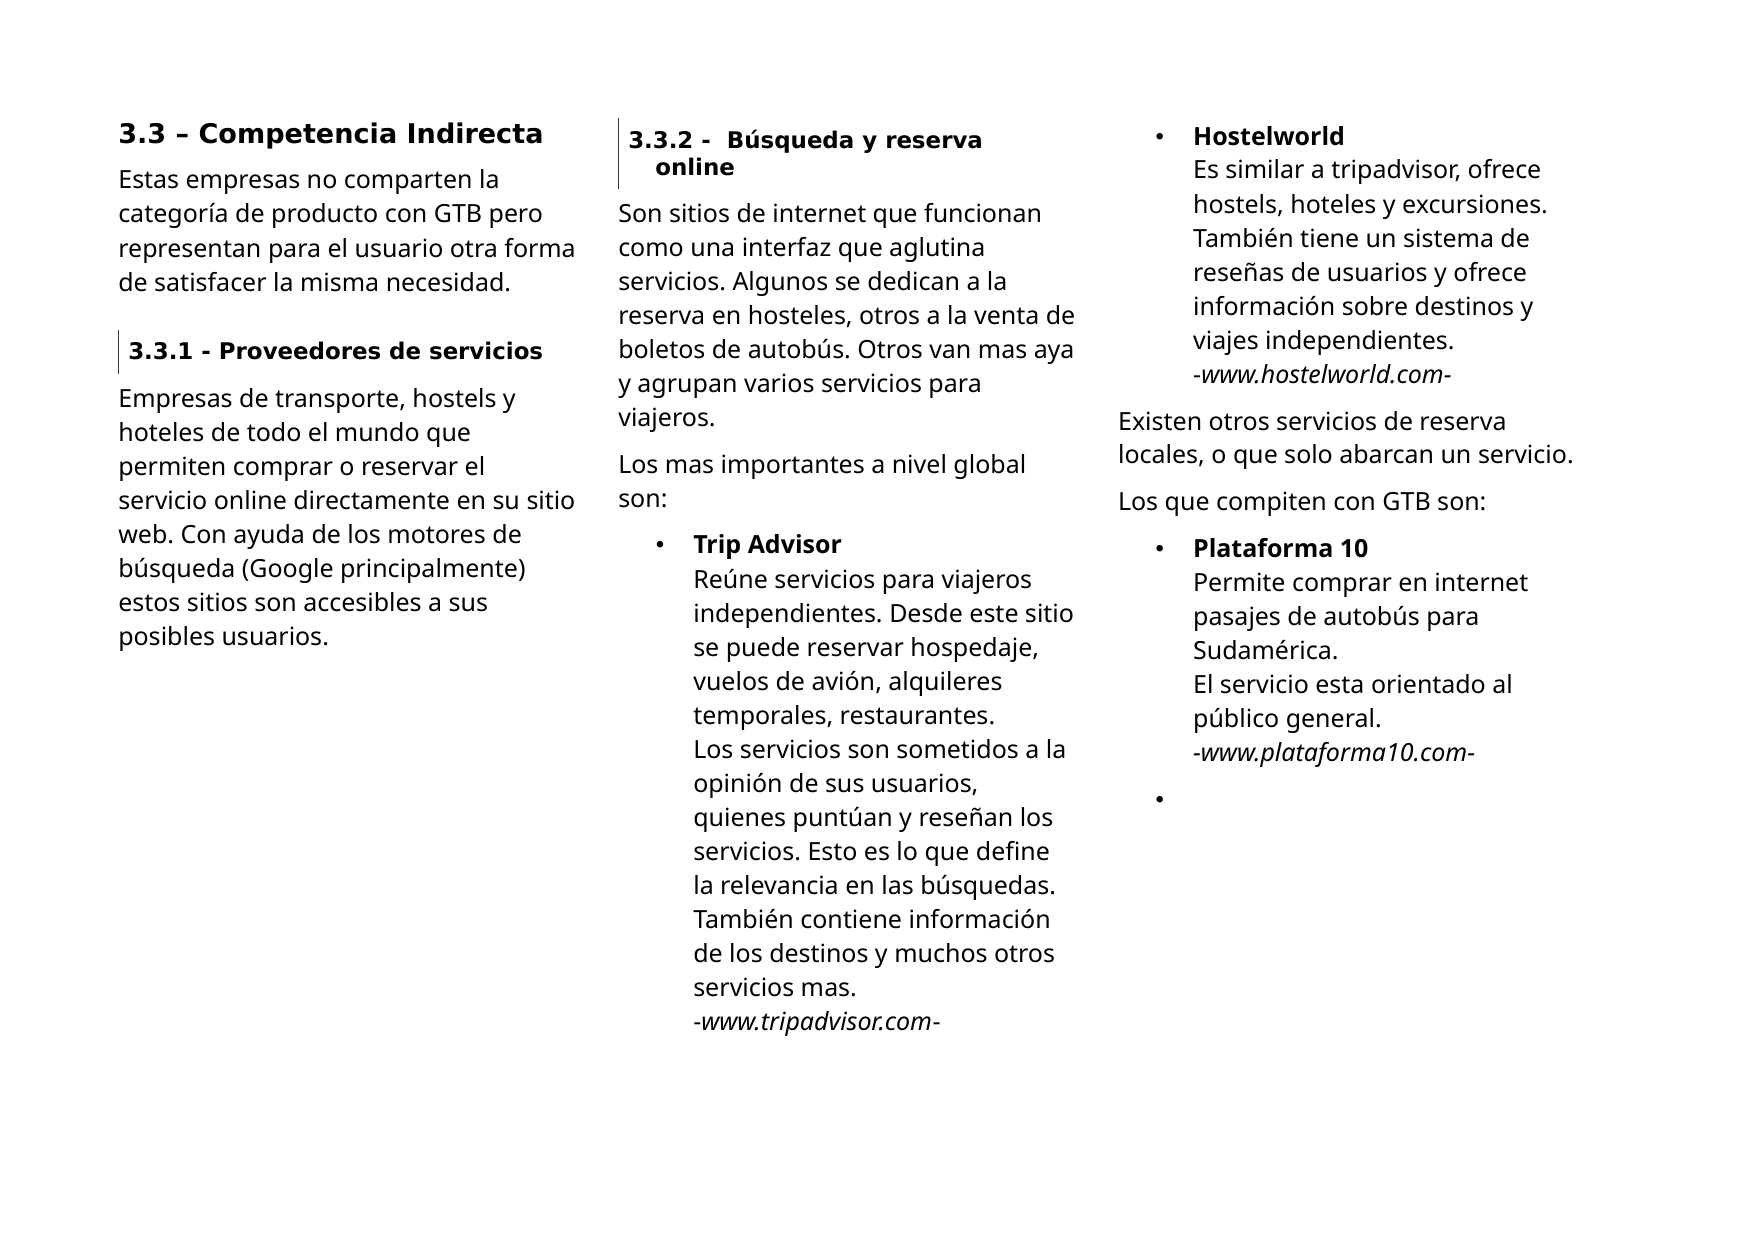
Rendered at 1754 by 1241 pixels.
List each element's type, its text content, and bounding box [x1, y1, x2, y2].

text Los mas importantes a nivel global son: [618, 447, 1077, 515]
text Estas empresas no comparten la categoría de producto con GTB pero representan para el usuario otra forma de satisfacer la misma necesidad. [118, 162, 577, 298]
list Trip Advisor Reúne servicios para viajeros independientes. Desde este sitio se puede reservar hospedaje, vuelos de avión, alquileres temporales, restaurantes. Los servicios son sometidos a la opinión de sus usuarios, quienes puntúan y reseñan los servicios. Esto es lo que define la relevancia en las búsquedas. También contiene información de los destinos y muchos otros servicios mas. -www.tripadvisor.com- [656, 527, 1077, 1038]
subtitle 3.3.1 - Proveedores de servicios [119, 330, 577, 374]
list Plataforma 10 Permite comprar en internet pasajes de autobús para Sudamérica. El servicio esta orientado al público general. -www.plataforma10.com- [1155, 530, 1577, 769]
subtitle 3.3.2 - Búsqueda y reserva online [619, 118, 1077, 189]
list Hostelworld Es similar a tripadvisor, ofrece hostels, hoteles y excursiones. También tiene un sistema de reseñas de usuarios y ofrece información sobre destinos y viajes independientes. -www.hostelworld.com- [1155, 118, 1577, 391]
text Empresas de transporte, hostels y hoteles de todo el mundo que permiten comprar o reservar el servicio online directamente en su sitio web. Con ayuda de los motores de búsqueda (Google principalmente) estos sitios son accesibles a sus posibles usuarios. [118, 381, 577, 653]
text Existen otros servicios de reserva locales, o que solo abarcan un servicio. [1118, 403, 1577, 471]
subtitle 3.3 – Competencia Indirecta [118, 118, 577, 150]
text Los que compiten con GTB son: [1118, 484, 1577, 518]
text Son sitios de internet que funcionan como una interfaz que aglutina servicios. Algunos se dedican a la reserva en hosteles, otros a la venta de boletos de autobús. Otros van mas aya y agrupan varios servicios para viajeros. [618, 196, 1077, 434]
